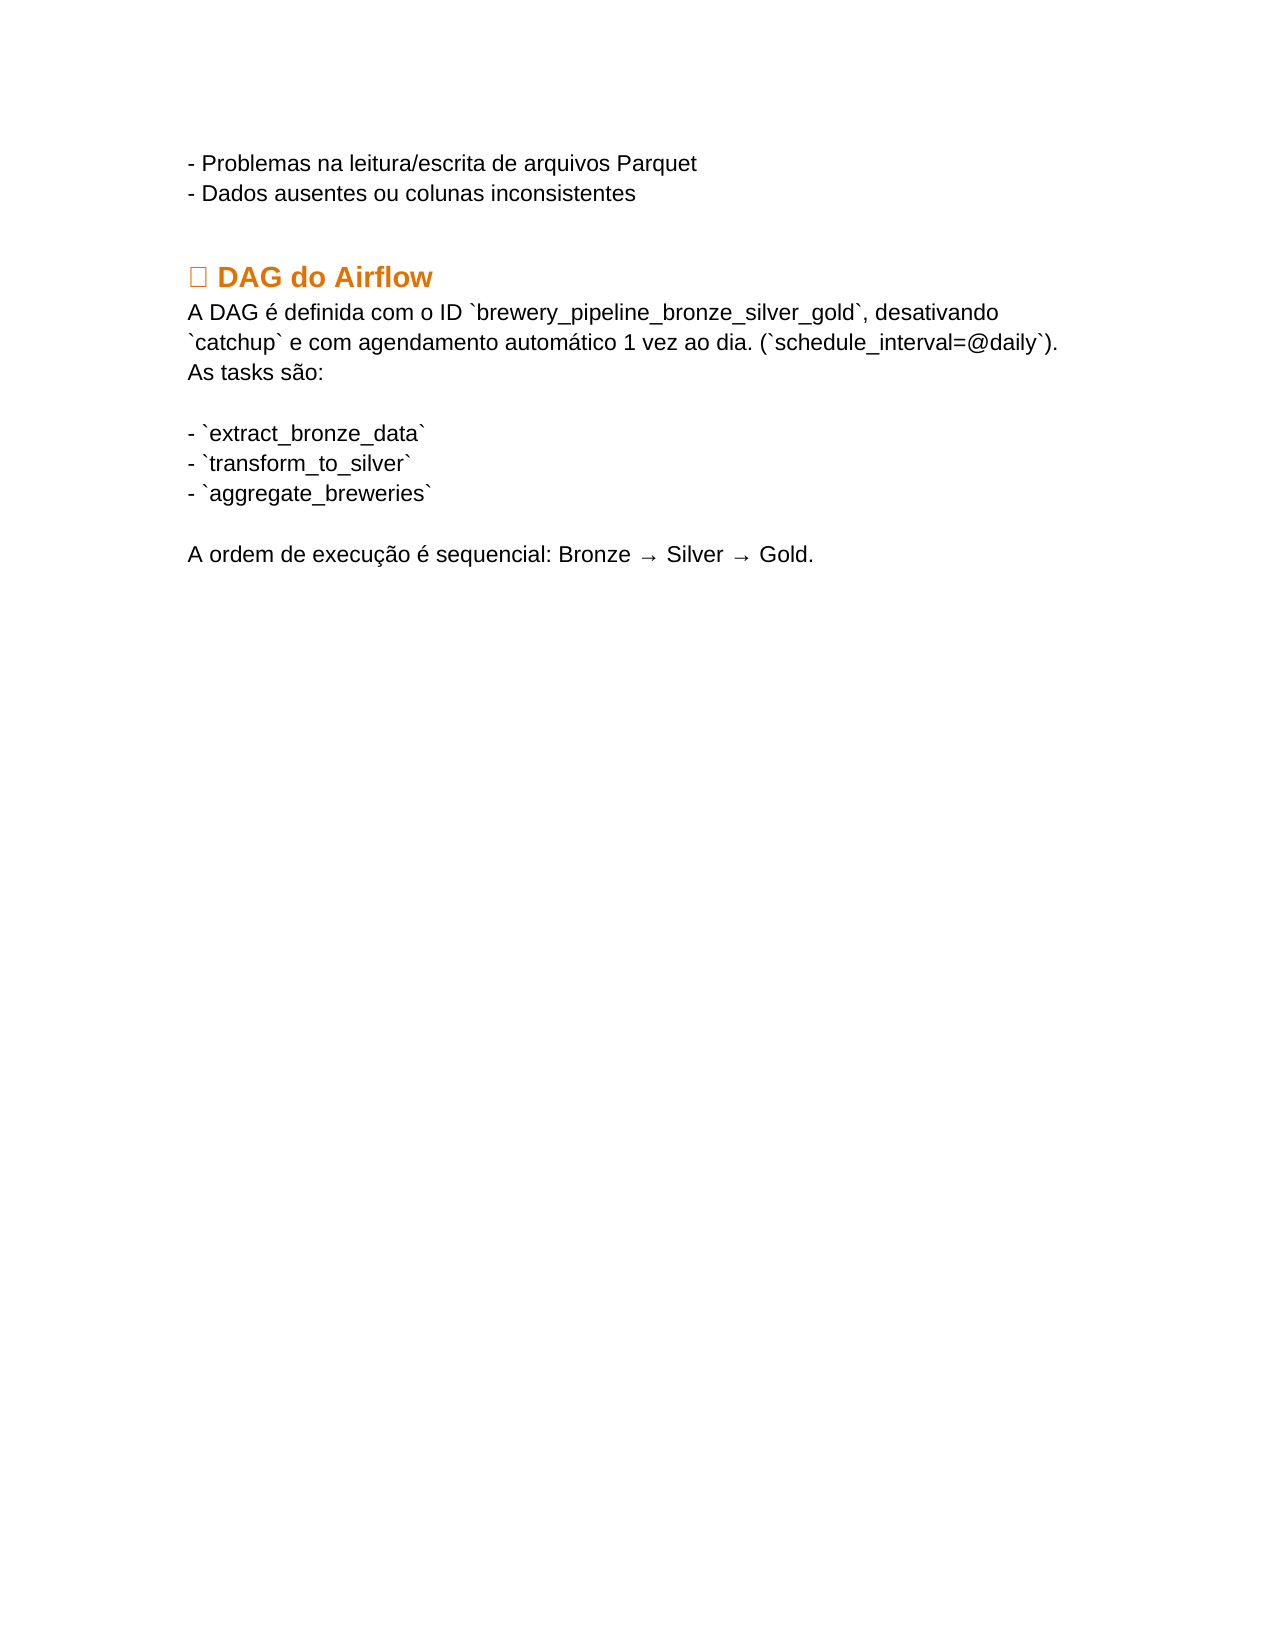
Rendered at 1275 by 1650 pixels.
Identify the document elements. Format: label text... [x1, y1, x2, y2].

subtitle 🧩 DAG do Airflow [187, 260, 1087, 294]
text - Problemas na leitura/escrita de arquivos Parquet - Dados ausentes ou colunas inconsistentes [187, 150, 1087, 207]
text A DAG é definida com o ID `brewery_pipeline_bronze_silver_gold`, desativando `catchup` e com agendamento automático 1 vez ao dia. (`schedule_interval=@daily`). As tasks são: - `extract_bronze_data` - `transform_to_silver` - `aggregate_breweries` A ordem de execução é sequencial: Bronze → Silver → Gold. [187, 299, 1087, 567]
